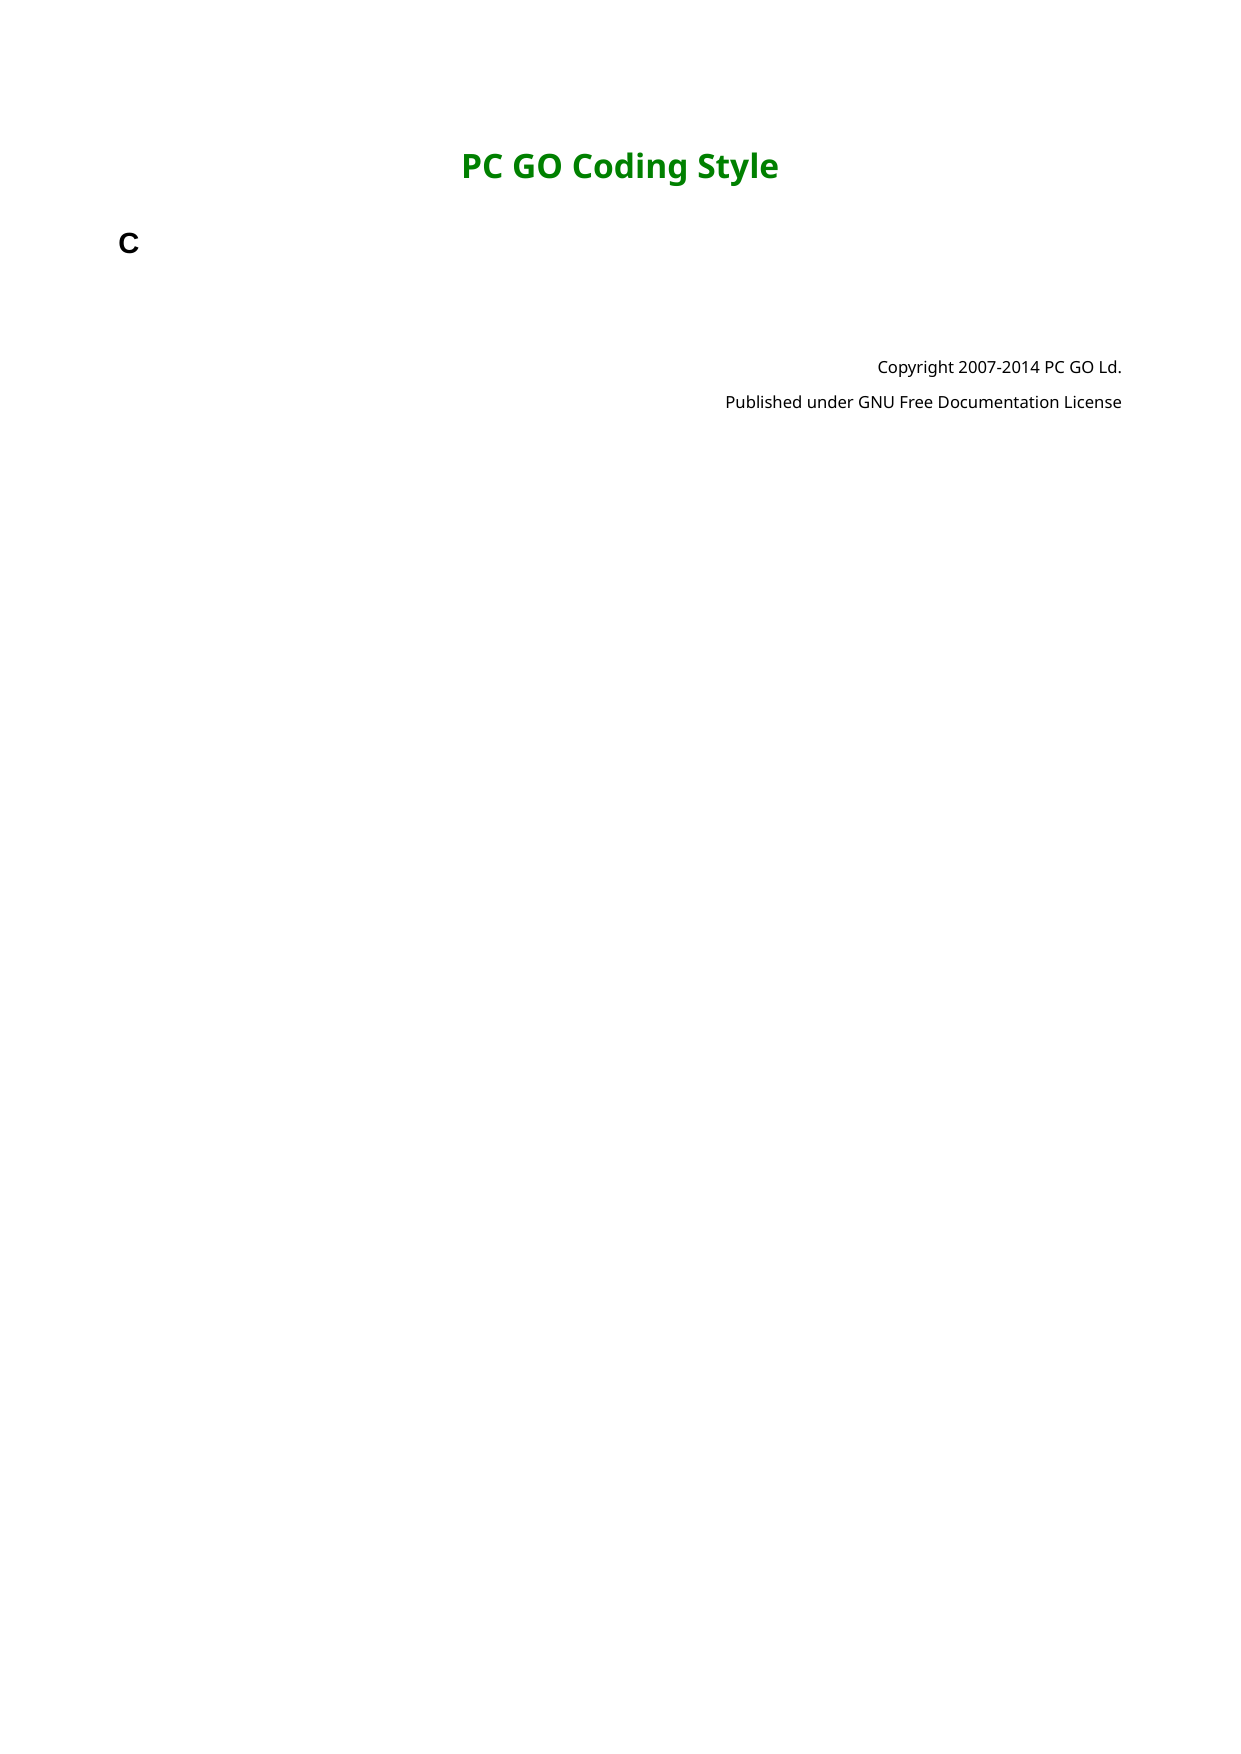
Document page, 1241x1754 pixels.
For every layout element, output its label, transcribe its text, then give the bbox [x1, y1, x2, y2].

text Published under GNU Free Documentation License [118, 391, 1122, 414]
subtitle PC GO Coding Style [118, 143, 1122, 189]
subtitle C [118, 226, 1122, 260]
text Copyright 2007-2014 PC GO Ld. [118, 356, 1122, 378]
